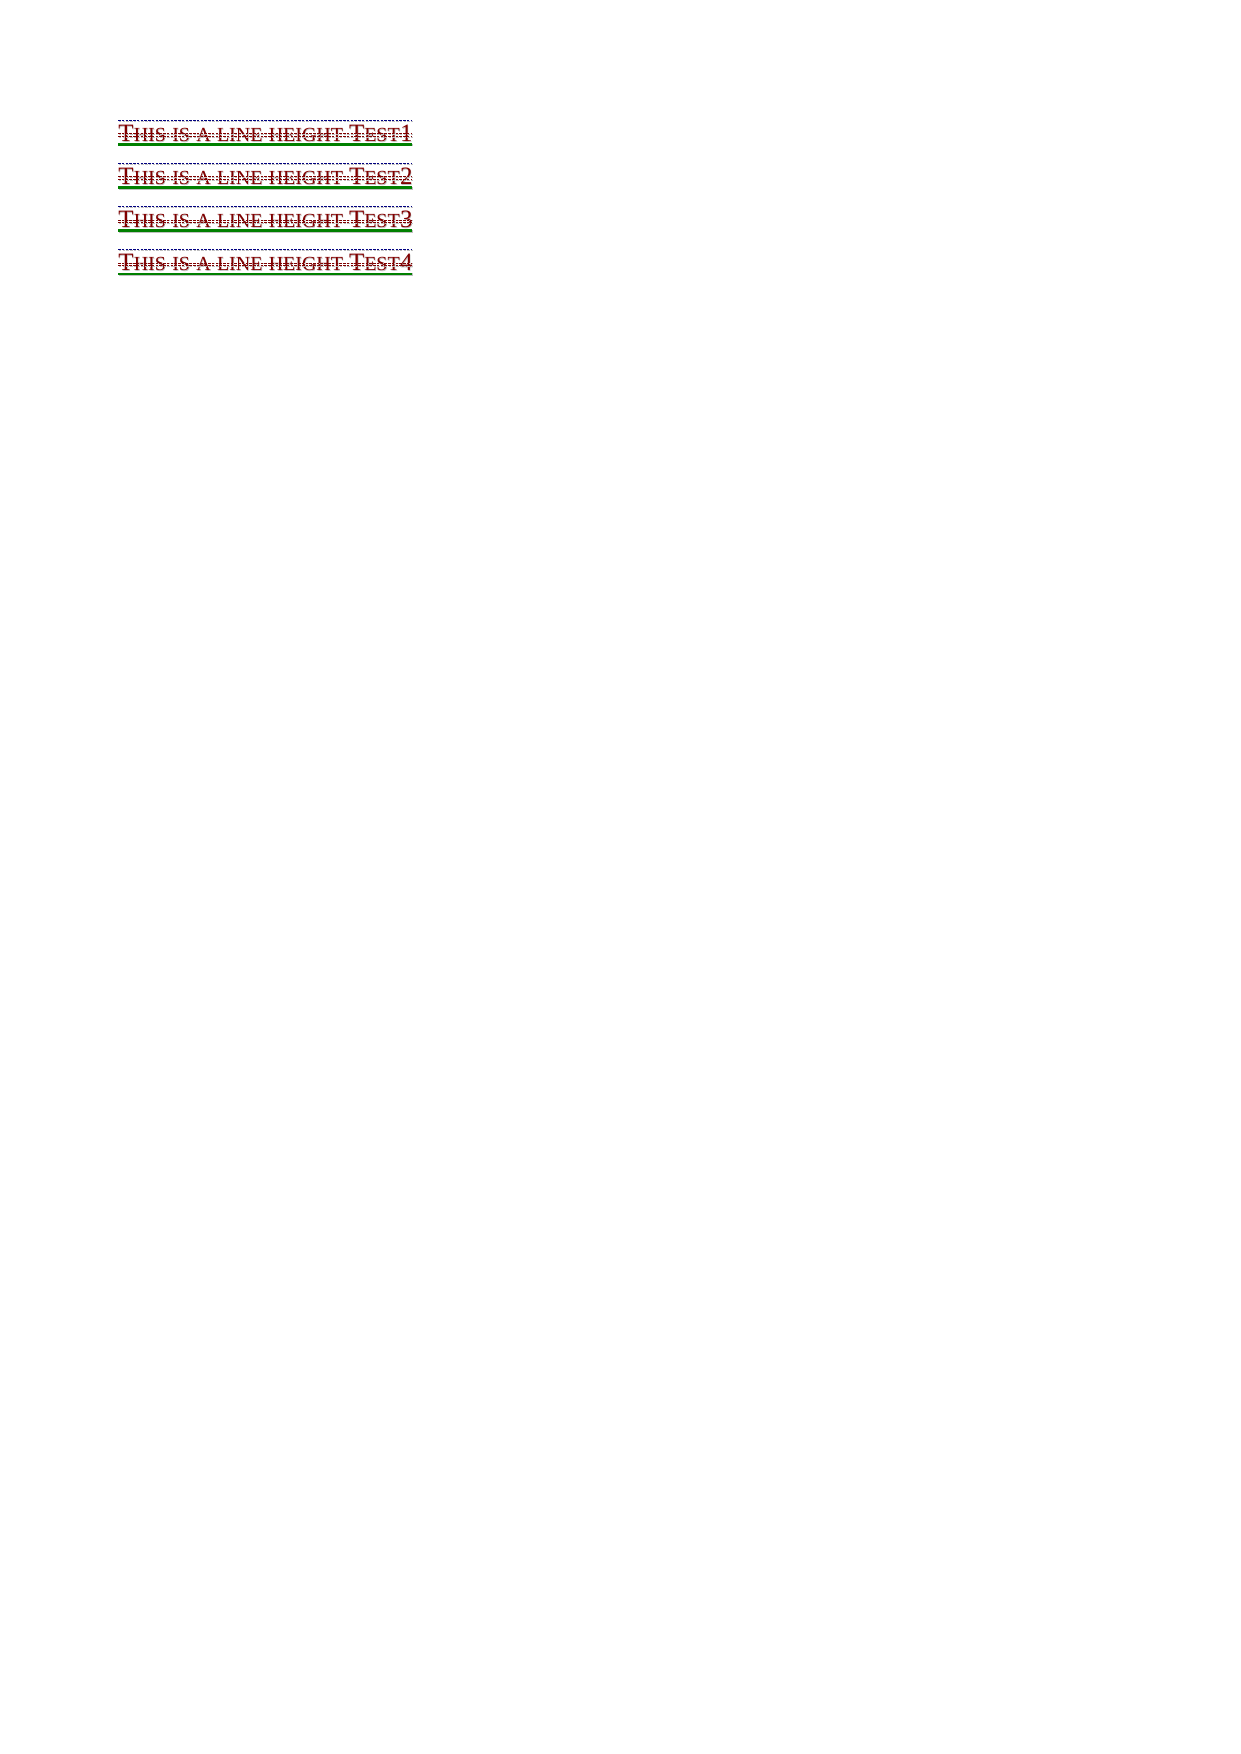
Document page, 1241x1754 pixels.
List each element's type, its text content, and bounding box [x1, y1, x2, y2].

text This is a line height Test3 [118, 204, 1122, 233]
text This is a line height Test2 [118, 161, 1122, 190]
text This is a line height Test4 [118, 247, 1122, 276]
text This is a line height Test1 [118, 118, 1122, 147]
